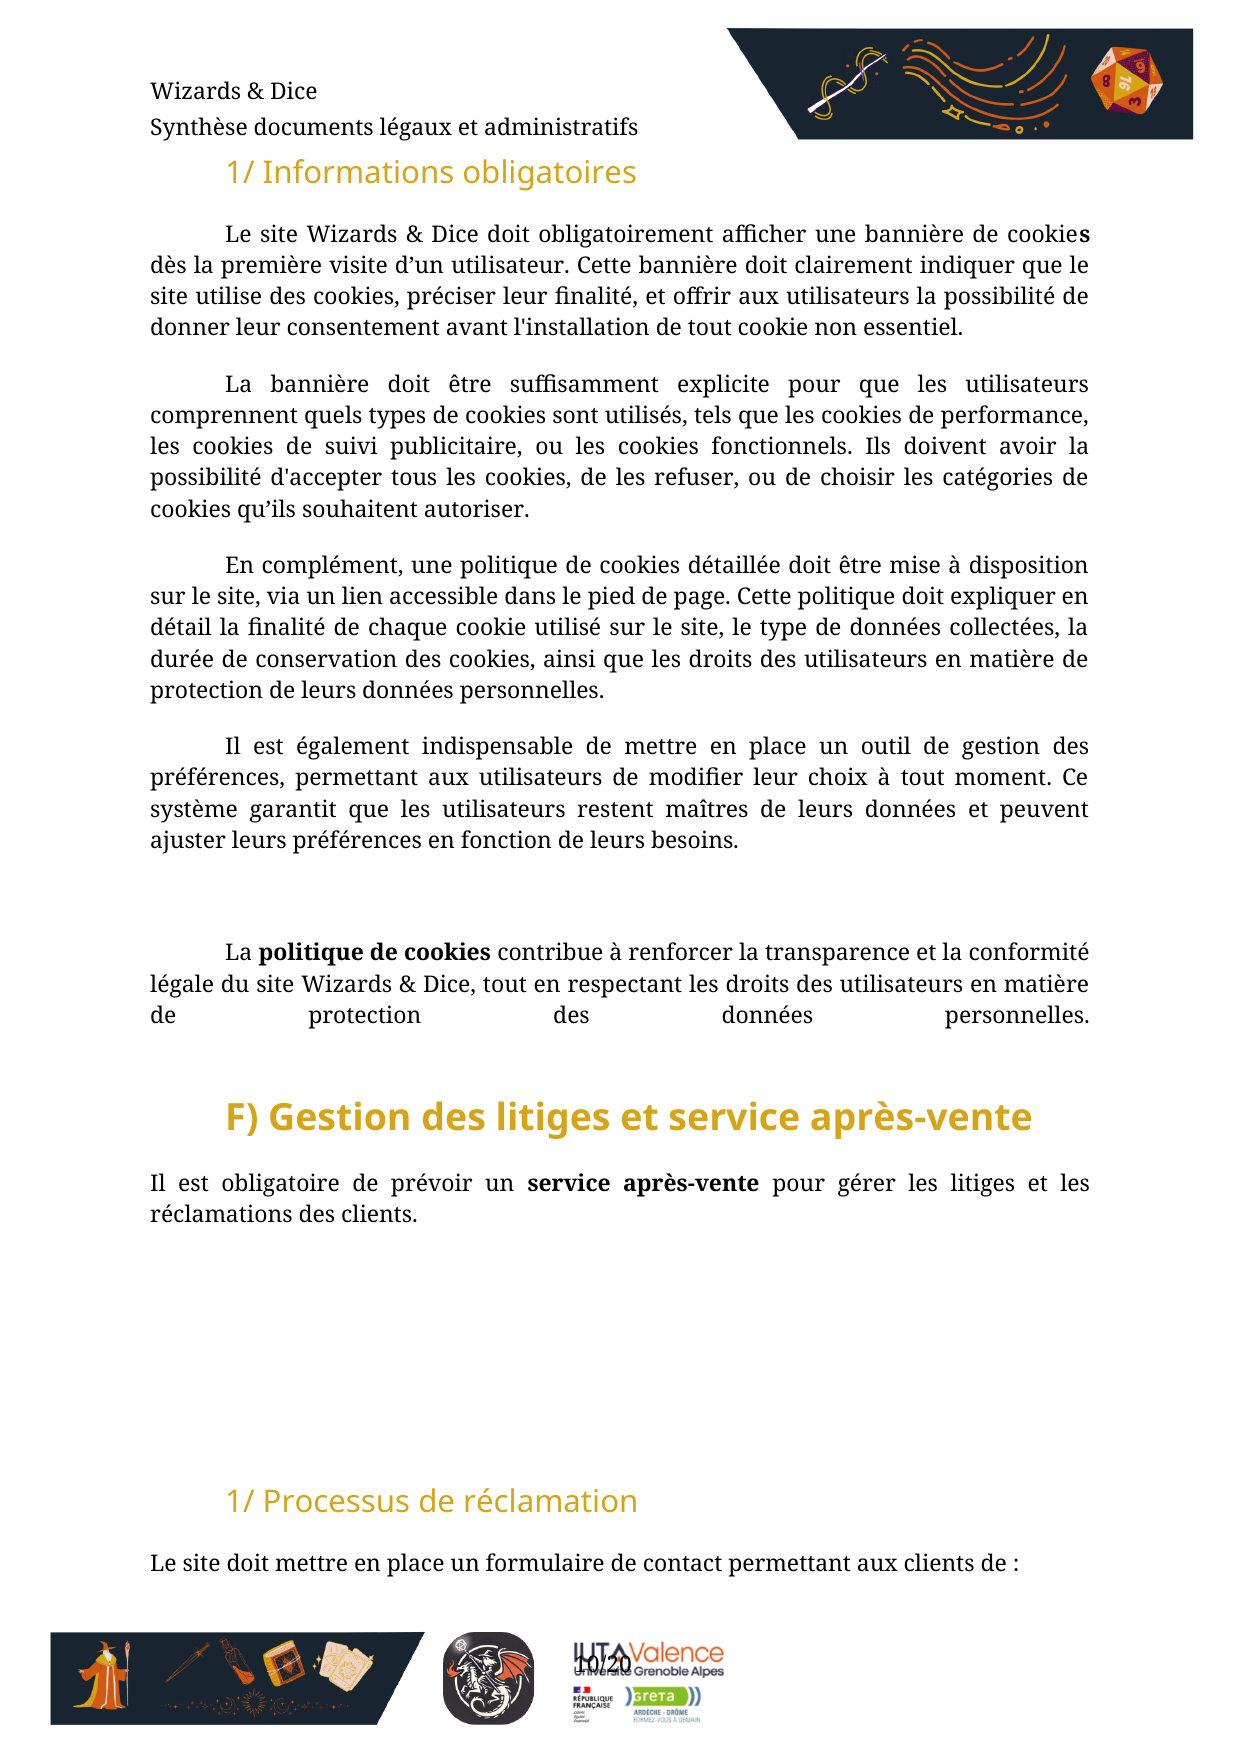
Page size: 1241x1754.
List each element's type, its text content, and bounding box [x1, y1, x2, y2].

subtitle 1/ Informations obligatoires [150, 150, 1090, 193]
text En complément, une politique de cookies détaillée doit être mise à disposition sur le site, via un lien accessible dans le pied de page. Cette politique doit expliquer en détail la finalité de chaque cookie utilisé sur le site, le type de données collectées, la durée de conservation des cookies, ainsi que les droits des utilisateurs en matière de protection de leurs données personnelles. [150, 549, 1090, 705]
picture [720, 18, 1208, 153]
picture [42, 1621, 748, 1734]
subtitle F) Gestion des litiges et service après-vente [150, 1091, 1090, 1142]
text La bannière doit être suffisamment explicite pour que les utilisateurs comprennent quels types de cookies sont utilisés, tels que les cookies de performance, les cookies de suivi publicitaire, ou les cookies fonctionnels. Ils doivent avoir la possibilité d'accepter tous les cookies, de les refuser, ou de choisir les catégories de cookies qu’ils souhaitent autoriser. [150, 368, 1090, 524]
text La politique de cookies contribue à renforcer la transparence et la conformité légale du site Wizards & Dice, tout en respectant les droits des utilisateurs en matière de protection des données personnelles. [150, 936, 1090, 1061]
text Il est également indispensable de mettre en place un outil de gestion des préférences, permettant aux utilisateurs de modifier leur choix à tout moment. Ce système garantit que les utilisateurs restent maîtres de leurs données et peuvent ajuster leurs préférences en fonction de leurs besoins. [150, 730, 1090, 855]
text Le site Wizards & Dice doit obligatoirement afficher une bannière de cookies dès la première visite d’un utilisateur. Cette bannière doit clairement indiquer que le site utilise des cookies, préciser leur finalité, et offrir aux utilisateurs la possibilité de donner leur consentement avant l'installation de tout cookie non essentiel. [150, 218, 1090, 343]
subtitle 1/ Processus de réclamation [150, 1479, 1090, 1522]
text Le site doit mettre en place un formulaire de contact permettant aux clients de : [150, 1547, 1090, 1578]
text Il est obligatoire de prévoir un service après-vente pour gérer les litiges et les réclamations des clients. [150, 1167, 1090, 1229]
